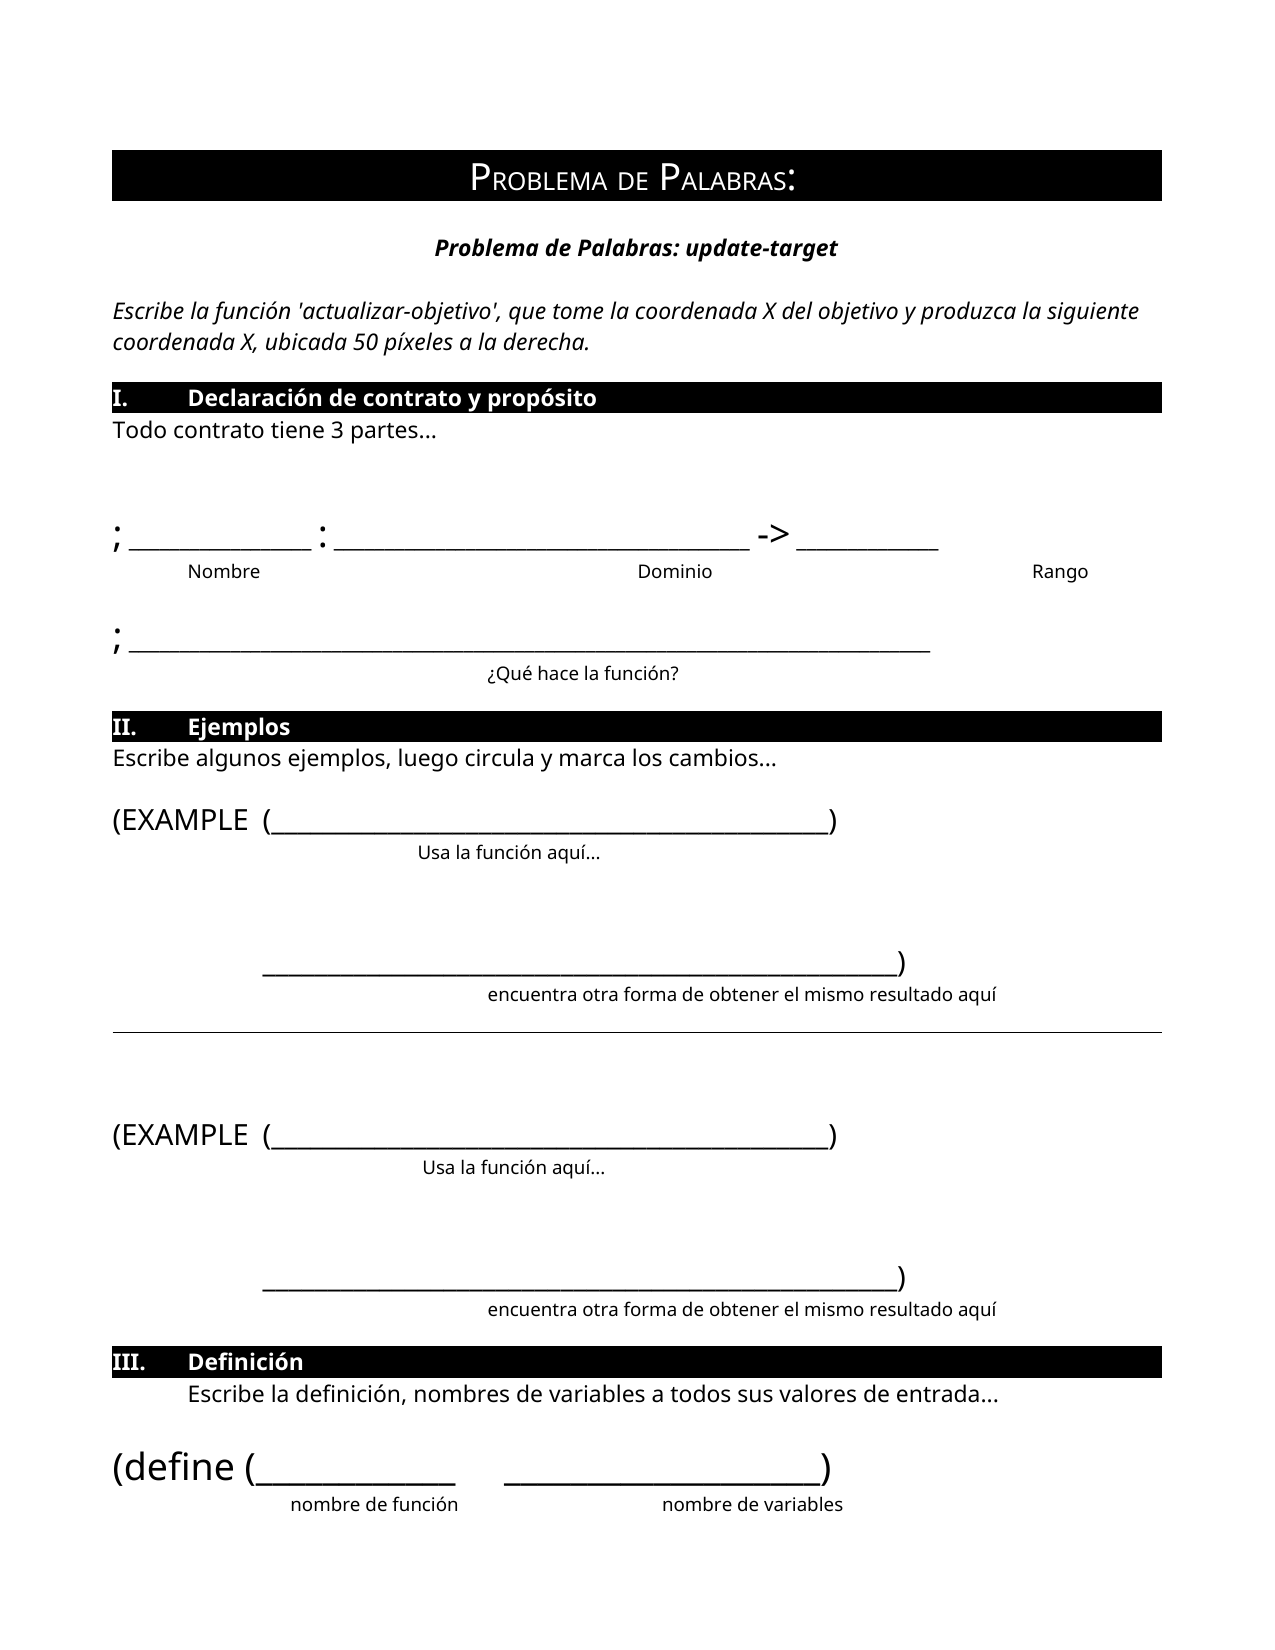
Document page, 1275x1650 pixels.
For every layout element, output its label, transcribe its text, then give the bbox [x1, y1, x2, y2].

text nombre de función nombre de variables [112, 1491, 1162, 1517]
text Escribe la función 'actualizar-objetivo', que tome la coordenada X del objetivo y produzca la siguiente coordenada X, ubicada 50 píxeles a la derecha. [112, 295, 1162, 357]
text _________________________________________________) [187, 941, 1162, 981]
text ¿Qué hace la función? [112, 660, 1162, 686]
text Nombre Dominio Rango [112, 558, 1162, 584]
text Problema de Palabras: update-target [112, 232, 1162, 263]
subtitle Declaración de contrato y propósito [112, 382, 1162, 413]
list Escribe la definición, nombres de variables a todos sus valores de entrada... [150, 1378, 1162, 1409]
text Escribe algunos ejemplos, luego circula y marca los cambios... [112, 742, 1162, 773]
text Todo contrato tiene 3 partes... [112, 413, 1162, 445]
subtitle Problema de Palabras: [112, 150, 1162, 201]
text ; __________________ : _________________________________________ -> ______________ [112, 507, 1162, 558]
text Usa la función aquí... [337, 839, 1162, 864]
text encuentra otra forma de obtener el mismo resultado aquí [487, 981, 1162, 1006]
text (EXAMPLE (___________________________________________) [112, 1114, 1162, 1154]
text encuentra otra forma de obtener el mismo resultado aquí [487, 1296, 1162, 1321]
text (EXAMPLE (___________________________________________) [112, 799, 1162, 839]
text (define (____________ ___________________) [112, 1440, 1162, 1491]
subtitle Definición [112, 1346, 1162, 1378]
subtitle Ejemplos [112, 711, 1162, 742]
text Usa la función aquí... [337, 1154, 1162, 1179]
text _________________________________________________) [187, 1256, 1162, 1296]
text ; _______________________________________________________________________________ [112, 609, 1162, 660]
